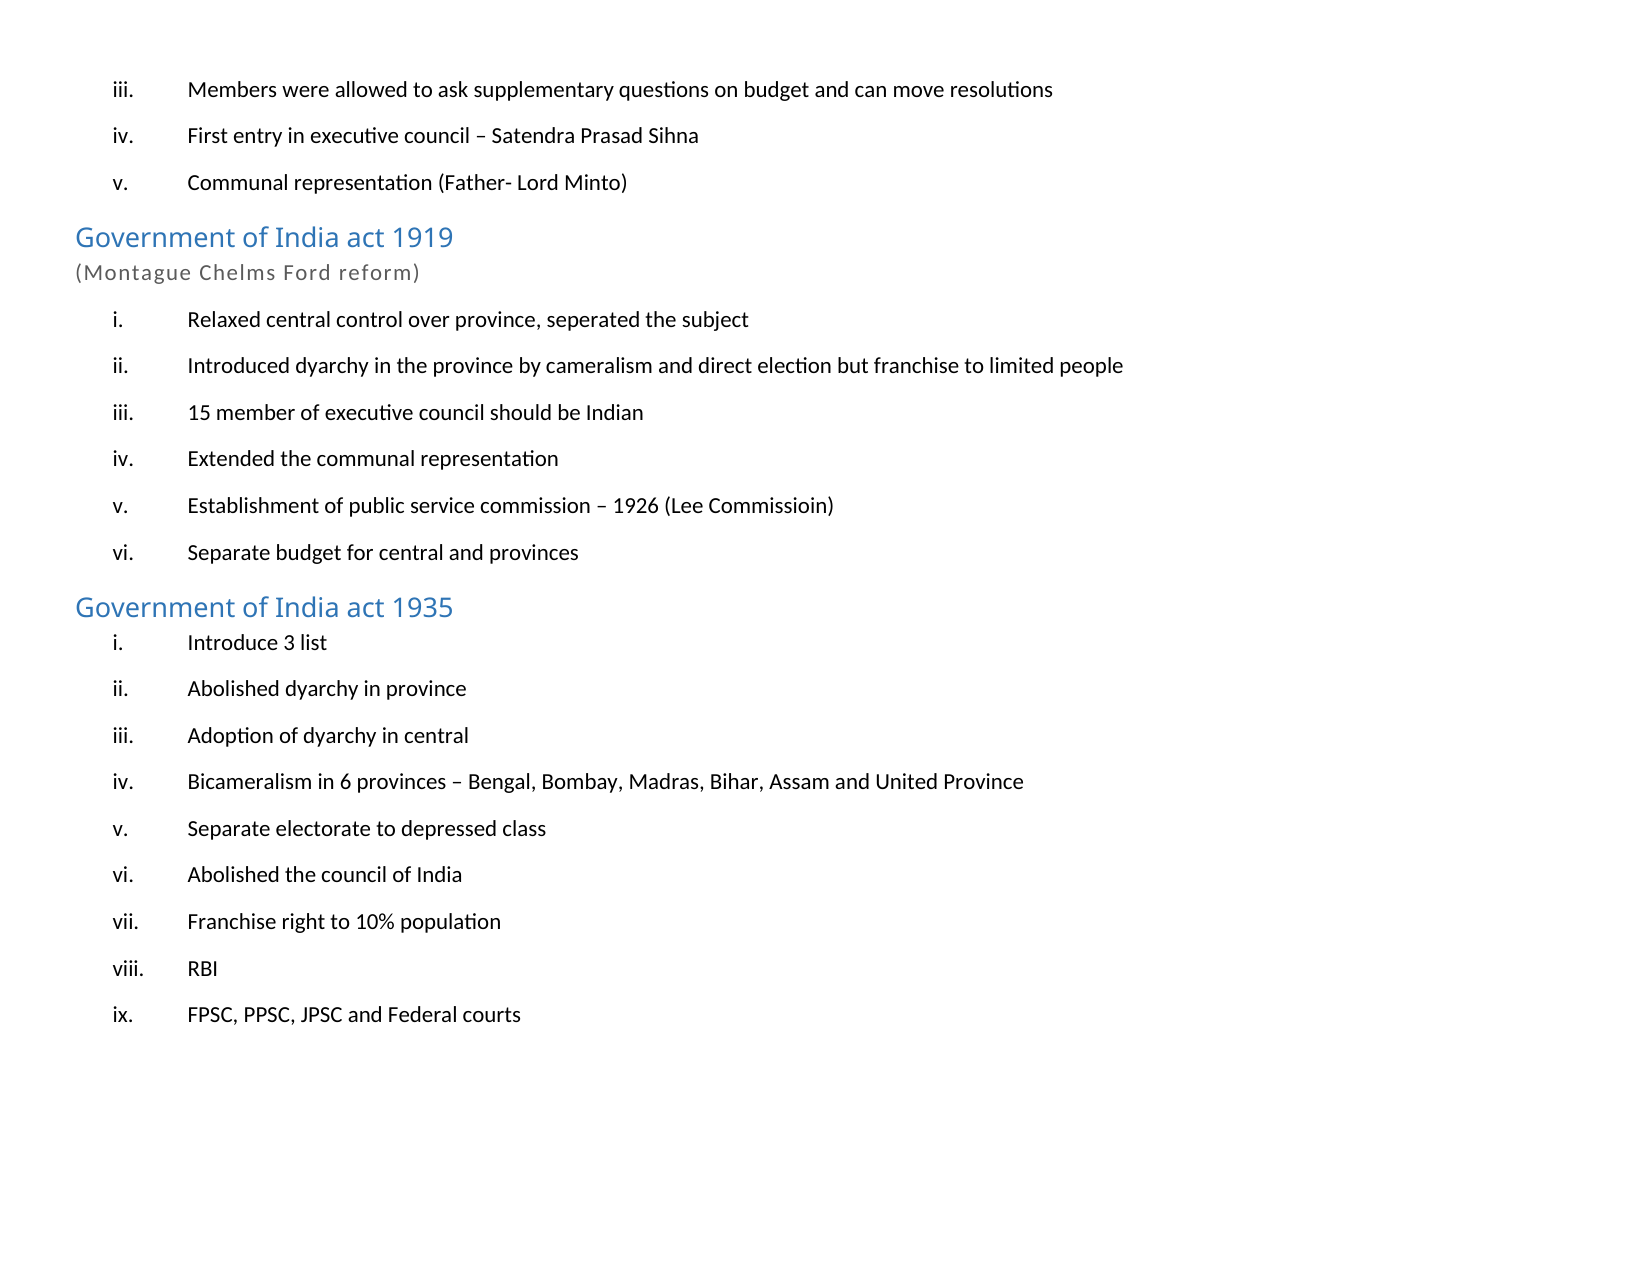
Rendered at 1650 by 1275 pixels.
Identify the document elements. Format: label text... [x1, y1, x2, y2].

list Extended the communal representation [112, 444, 1575, 472]
list Abolished the council of India [112, 861, 1575, 888]
list Separate electorate to depressed class [112, 814, 1575, 842]
list Members were allowed to ask supplementary questions on budget and can move resolutions [112, 75, 1575, 103]
list Introduced dyarchy in the province by cameralism and direct election but franchise to limited people [112, 351, 1575, 379]
list Introduce 3 list [112, 628, 1575, 656]
list Communal representation (Father- Lord Minto) [112, 168, 1575, 196]
list Separate budget for central and provinces [112, 538, 1575, 566]
list Abolished dyarchy in province [112, 674, 1575, 702]
subtitle (Montague Chelms Ford reform) [75, 258, 1575, 286]
list RBI [112, 954, 1575, 982]
list Bicameralism in 6 provinces – Bengal, Bombay, Madras, Bihar, Assam and United Province [112, 767, 1575, 795]
list First entry in executive council – Satendra Prasad Sihna [112, 122, 1575, 149]
list Establishment of public service commission – 1926 (Lee Commissioin) [112, 491, 1575, 519]
list Franchise right to 10% population [112, 907, 1575, 935]
subtitle Government of India act 1935 [75, 588, 1575, 625]
list Relaxed central control over province, seperated the subject [112, 305, 1575, 333]
list 15 member of executive council should be Indian [112, 398, 1575, 426]
list Adoption of dyarchy in central [112, 721, 1575, 749]
subtitle Government of India act 1919 [75, 219, 1575, 256]
list FPSC, PPSC, JPSC and Federal courts [112, 1000, 1575, 1028]
